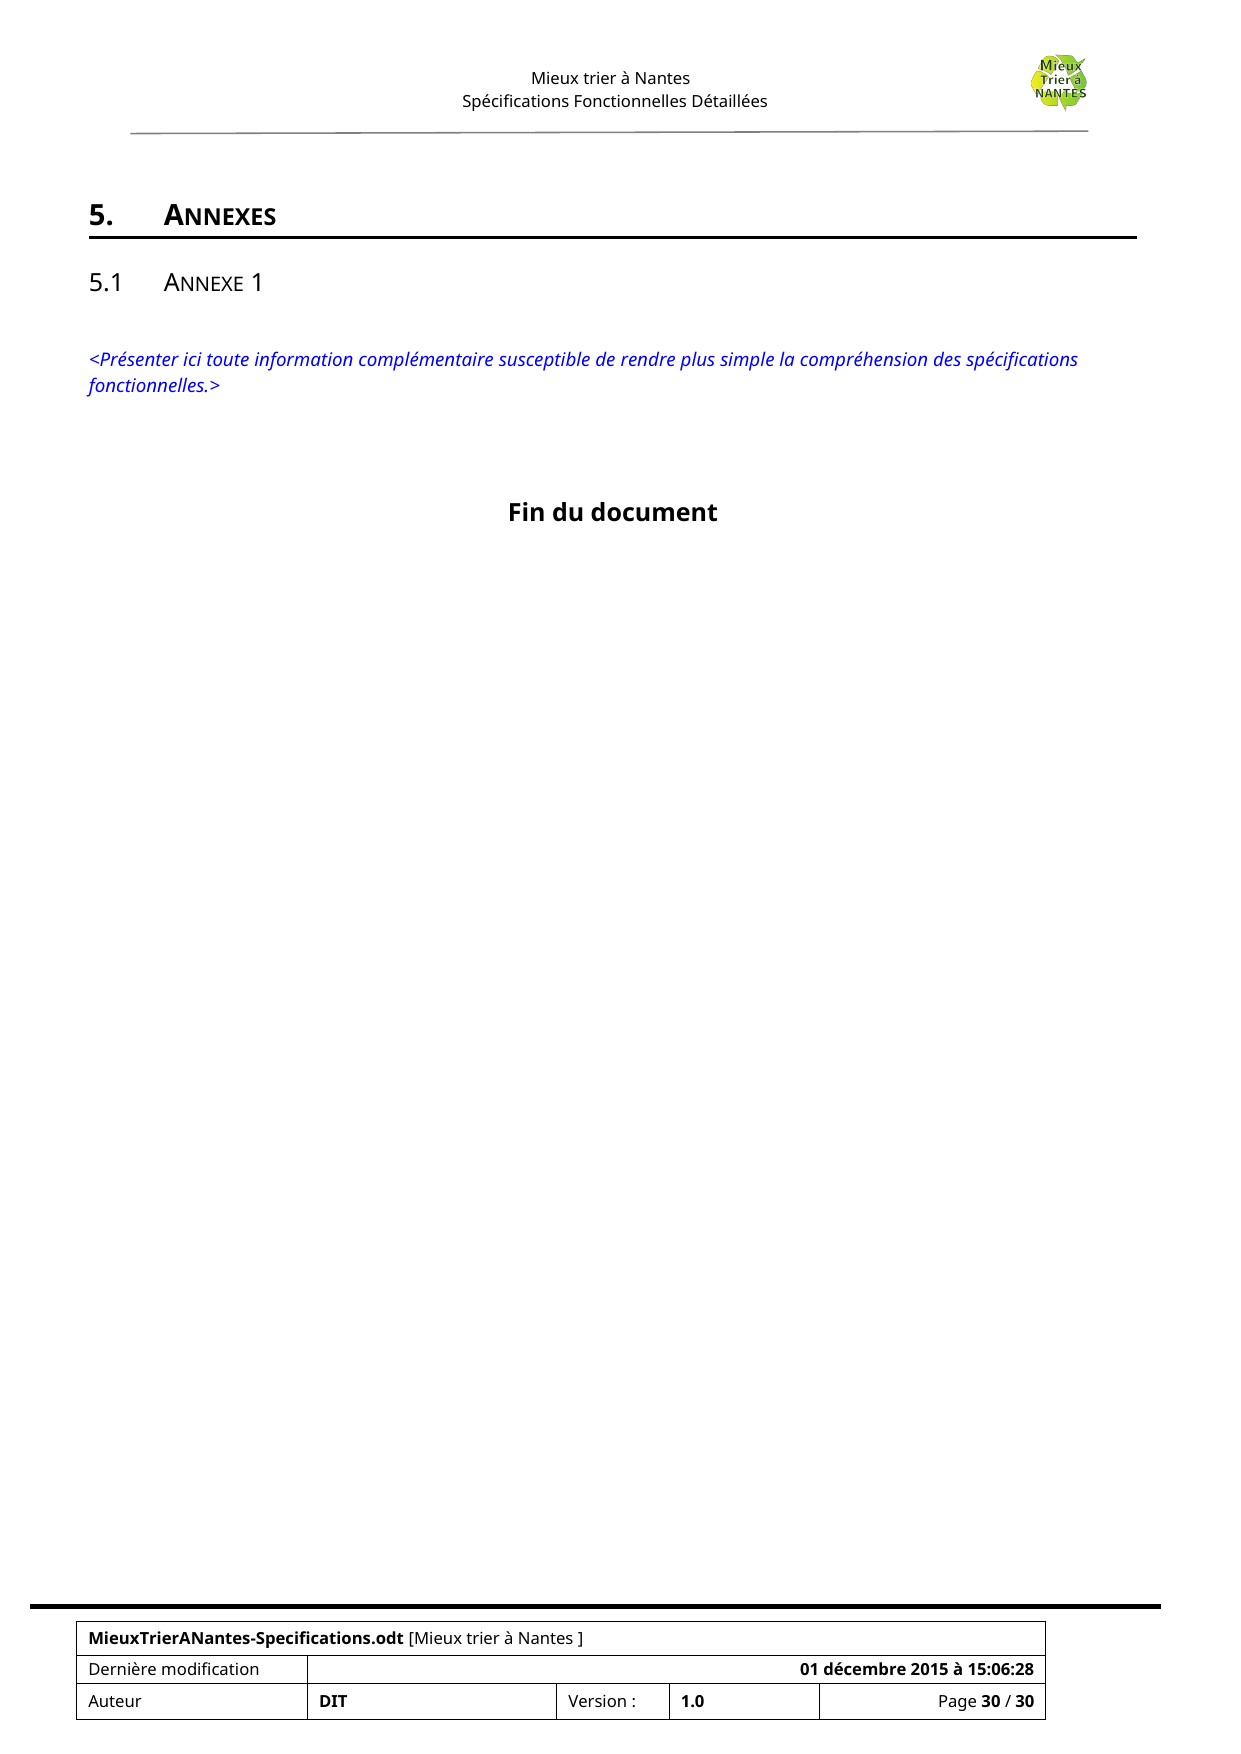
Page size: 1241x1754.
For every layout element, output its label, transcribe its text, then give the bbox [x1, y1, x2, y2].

text Fin du document [89, 494, 1137, 528]
subtitle Annexes [89, 194, 1137, 236]
text <Présenter ici toute information complémentaire susceptible de rendre plus simple la compréhension des spécifications fonctionnelles.> [89, 347, 1124, 398]
picture [1029, 52, 1089, 112]
subtitle Annexe 1 [89, 264, 1137, 300]
